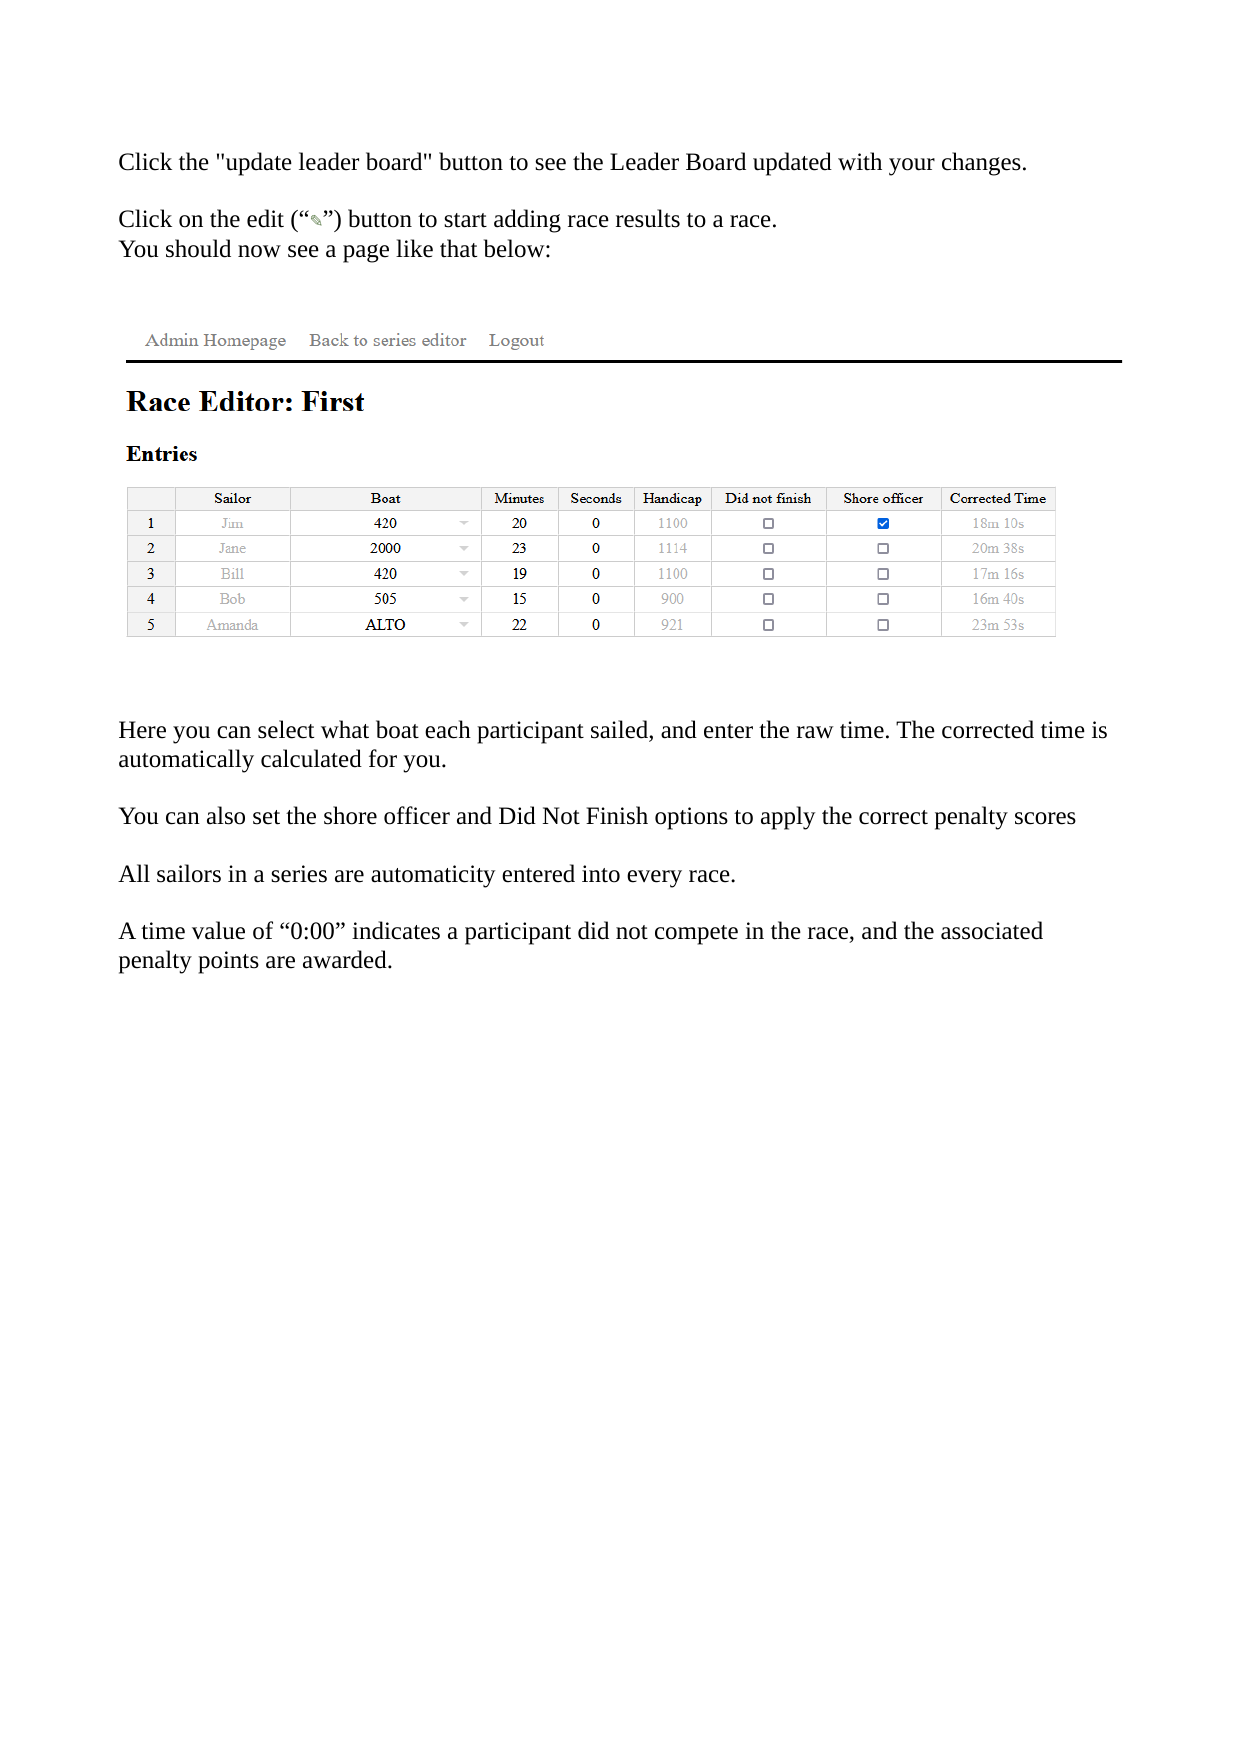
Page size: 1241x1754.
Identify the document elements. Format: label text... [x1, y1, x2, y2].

text Here you can select what boat each participant sailed, and enter the raw time. The corrected time is automatically calculated for you. [118, 715, 1122, 773]
text A time value of “0:00” indicates a participant did not compete in the race, and the associated penalty points are awarded. [118, 916, 1122, 974]
text You should now see a page like that below: [118, 234, 1122, 263]
picture [118, 320, 1123, 658]
text You can also set the shore officer and Did Not Finish options to apply the correct penalty scores [118, 801, 1122, 830]
text Click the "update leader board" button to see the Leader Board updated with your changes. [118, 118, 1122, 176]
text Click on the edit (“✎”) button to start adding race results to a race. [118, 204, 1122, 234]
text All sailors in a series are automaticity entered into every race. [118, 859, 1122, 888]
